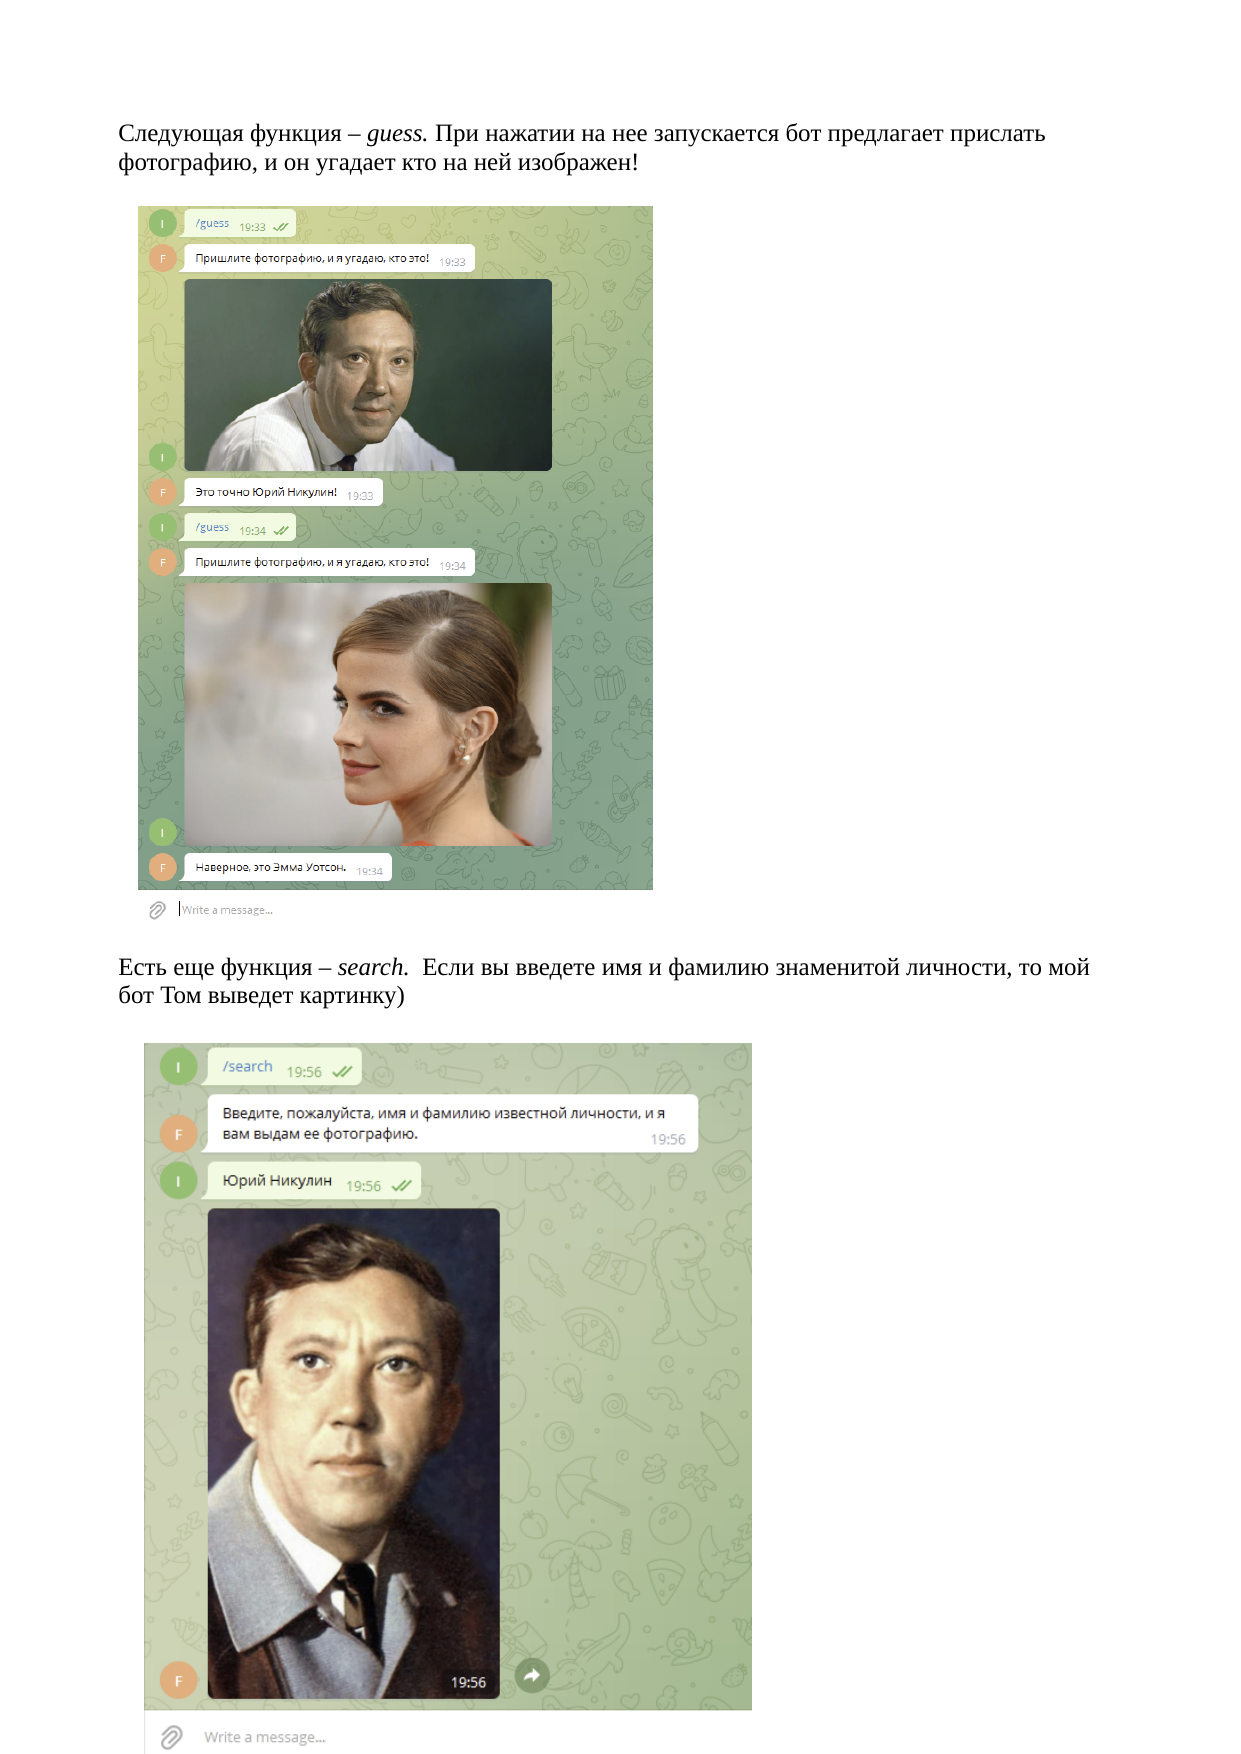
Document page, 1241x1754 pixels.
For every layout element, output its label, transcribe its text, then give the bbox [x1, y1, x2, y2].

picture [138, 206, 653, 927]
picture [144, 1043, 752, 1754]
text Следующая функция – guess. При нажатии на нее запускается бот предлагает прислать фотографию, и он угадает кто на ней изображен! [118, 118, 1122, 176]
text Есть еще функция – search. Если вы введете имя и фамилию знаменитой личности, то мой бот Том выведет картинку) [118, 952, 1122, 1009]
